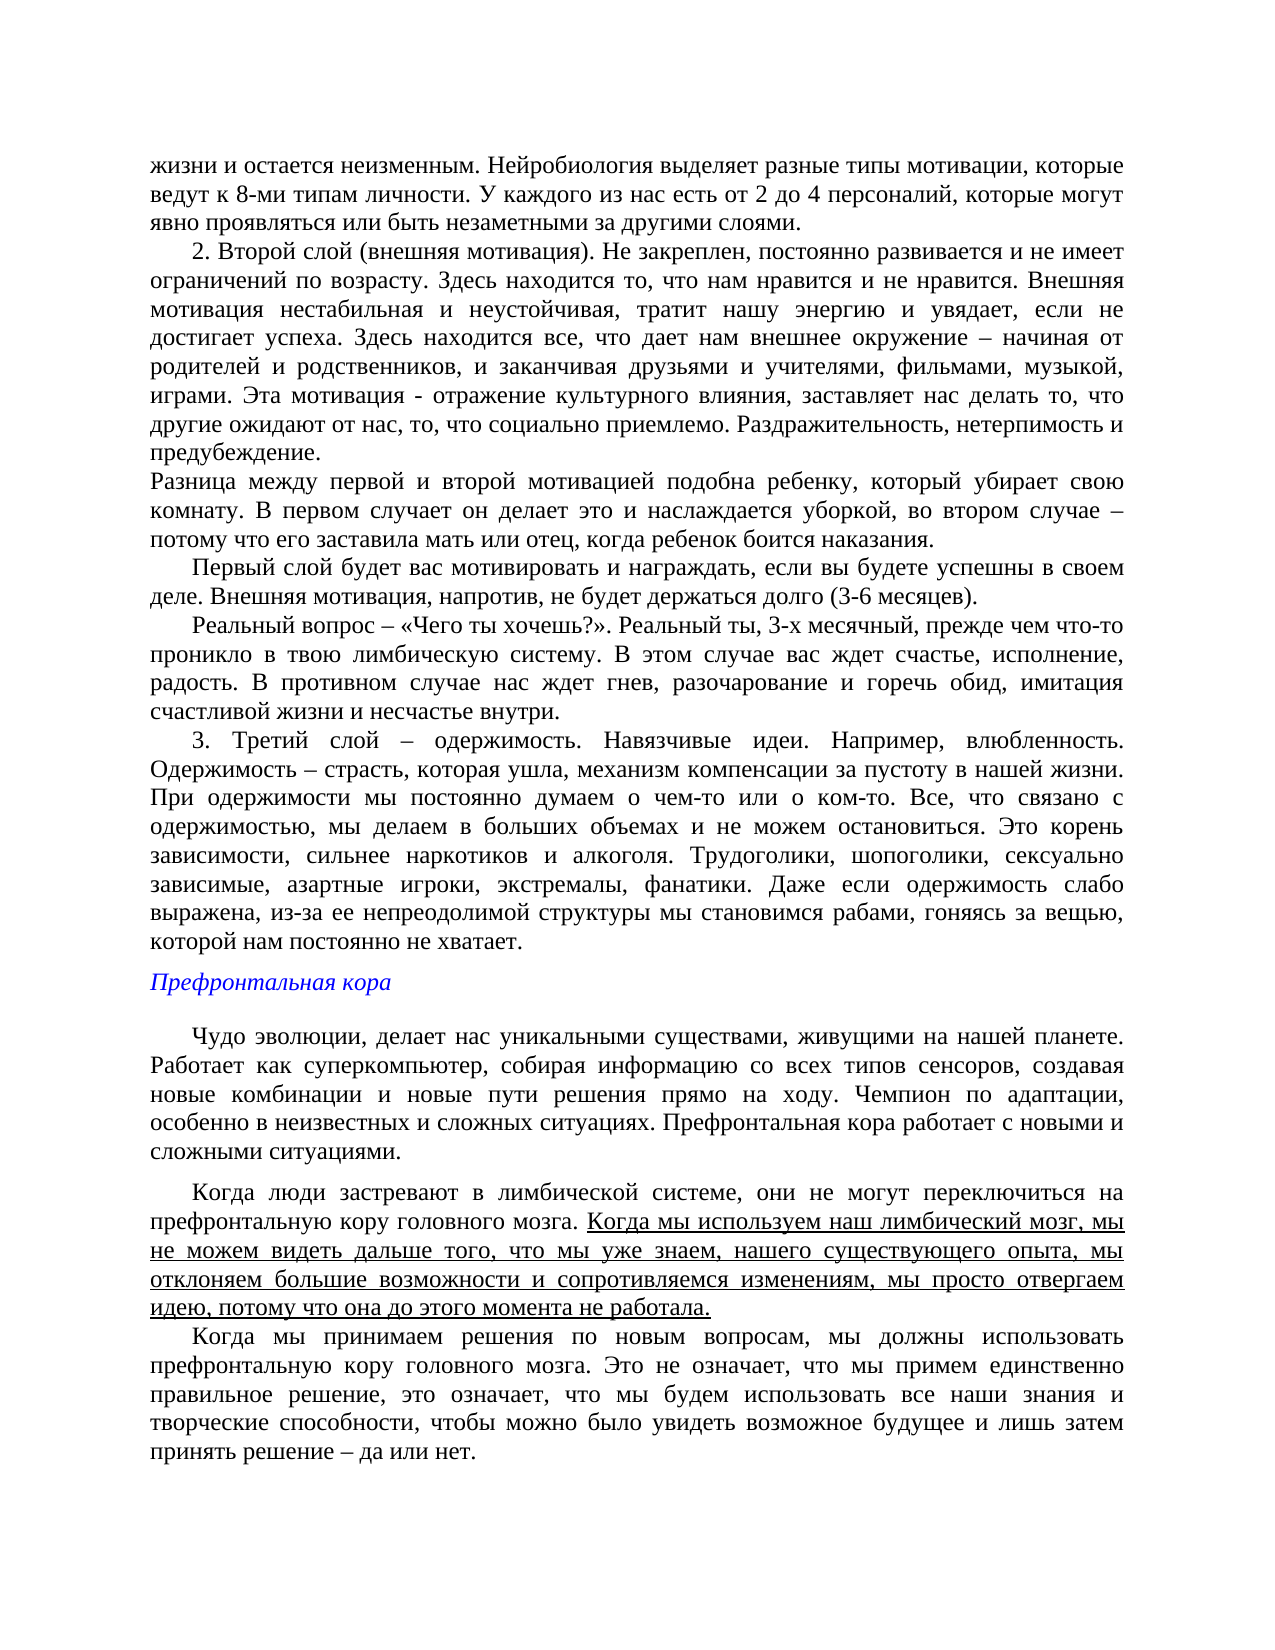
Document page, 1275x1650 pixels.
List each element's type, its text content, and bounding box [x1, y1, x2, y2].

text Префронтальная кора [150, 967, 1125, 996]
text идею, потому что она до этого момента не работала. [150, 1290, 1125, 1321]
text Когда люди застревают в лимбической системе, они не могут переключиться на префронтальную кору головного мозга. Когда мы используем наш лимбический мозг, мы не можем видеть дальше того, что мы уже знаем, нашего существующего опыта, мы отклоняем большие возможности и сопротивляемся изменениям, мы просто отвергаем [150, 1177, 1125, 1289]
text Разница между первой и второй мотивацией подобна ребенку, который убирает свою комнату. В первом случает он делает это и наслаждается уборкой, во втором случае – потому что его заставила мать или отец, когда ребенок боится наказания. [150, 466, 1125, 552]
text Чудо эволюции, делает нас уникальными существами, живущими на нашей планете. Работает как суперкомпьютер, собирая информацию со всех типов сенсоров, создавая новые комбинации и новые пути решения прямо на ходу. Чемпион по адаптации, особенно в неизвестных и сложных ситуациях. Префронтальная кора работает с новыми и сложными ситуациями. [150, 1021, 1125, 1165]
text 3. Третий слой – одержимость. Навязчивые идеи. Например, влюбленность. Одержимость – страсть, которая ушла, механизм компенсации за пустоту в нашей жизни. При одержимости мы постоянно думаем о чем-то или о ком-то. Все, что связано с одержимостью, мы делаем в больших объемах и не можем остановиться. Это корень зависимости, сильнее наркотиков и алкоголя. Трудоголики, шопоголики, сексуально зависимые, азартные игроки, экстремалы, фанатики. Даже если одержимость слабо выражена, из-за ее непреодолимой структуры мы становимся рабами, гоняясь за вещью, которой нам постоянно не хватает. [150, 725, 1125, 955]
text Когда мы принимаем решения по новым вопросам, мы должны использовать префронтальную кору головного мозга. Это не означает, что мы примем единственно правильное решение, это означает, что мы будем использовать все наши знания и творческие способности, чтобы можно было увидеть возможное будущее и лишь затем принять решение – да или нет. [150, 1321, 1125, 1465]
text Первый слой будет вас мотивировать и награждать, если вы будете успешны в своем деле. Внешняя мотивация, напротив, не будет держаться долго (3-6 месяцев). [150, 552, 1125, 610]
text Реальный вопрос – «Чего ты хочешь?». Реальный ты, 3-х месячный, прежде чем что-то проникло в твою лимбическую систему. В этом случае вас ждет счастье, исполнение, радость. В противном случае нас ждет гнев, разочарование и горечь обид, имитация счастливой жизни и несчастье внутри. [150, 610, 1125, 725]
text жизни и остается неизменным. Нейробиология выделяет разные типы мотивации, которые ведут к 8-ми типам личности. У каждого из нас есть от 2 до 4 персоналий, которые могут явно проявляться или быть незаметными за другими слоями. [150, 150, 1125, 236]
text 2. Второй слой (внешняя мотивация). Не закреплен, постоянно развивается и не имеет ограничений по возрасту. Здесь находится то, что нам нравится и не нравится. Внешняя мотивация нестабильная и неустойчивая, тратит нашу энергию и увядает, если не достигает успеха. Здесь находится все, что дает нам внешнее окружение – начиная от родителей и родственников, и заканчивая друзьями и учителями, фильмами, музыкой, играми. Эта мотивация - отражение культурного влияния, заставляет нас делать то, что другие ожидают от нас, то, что социально приемлемо. Раздражительность, нетерпимость и предубеждение. [150, 236, 1125, 466]
